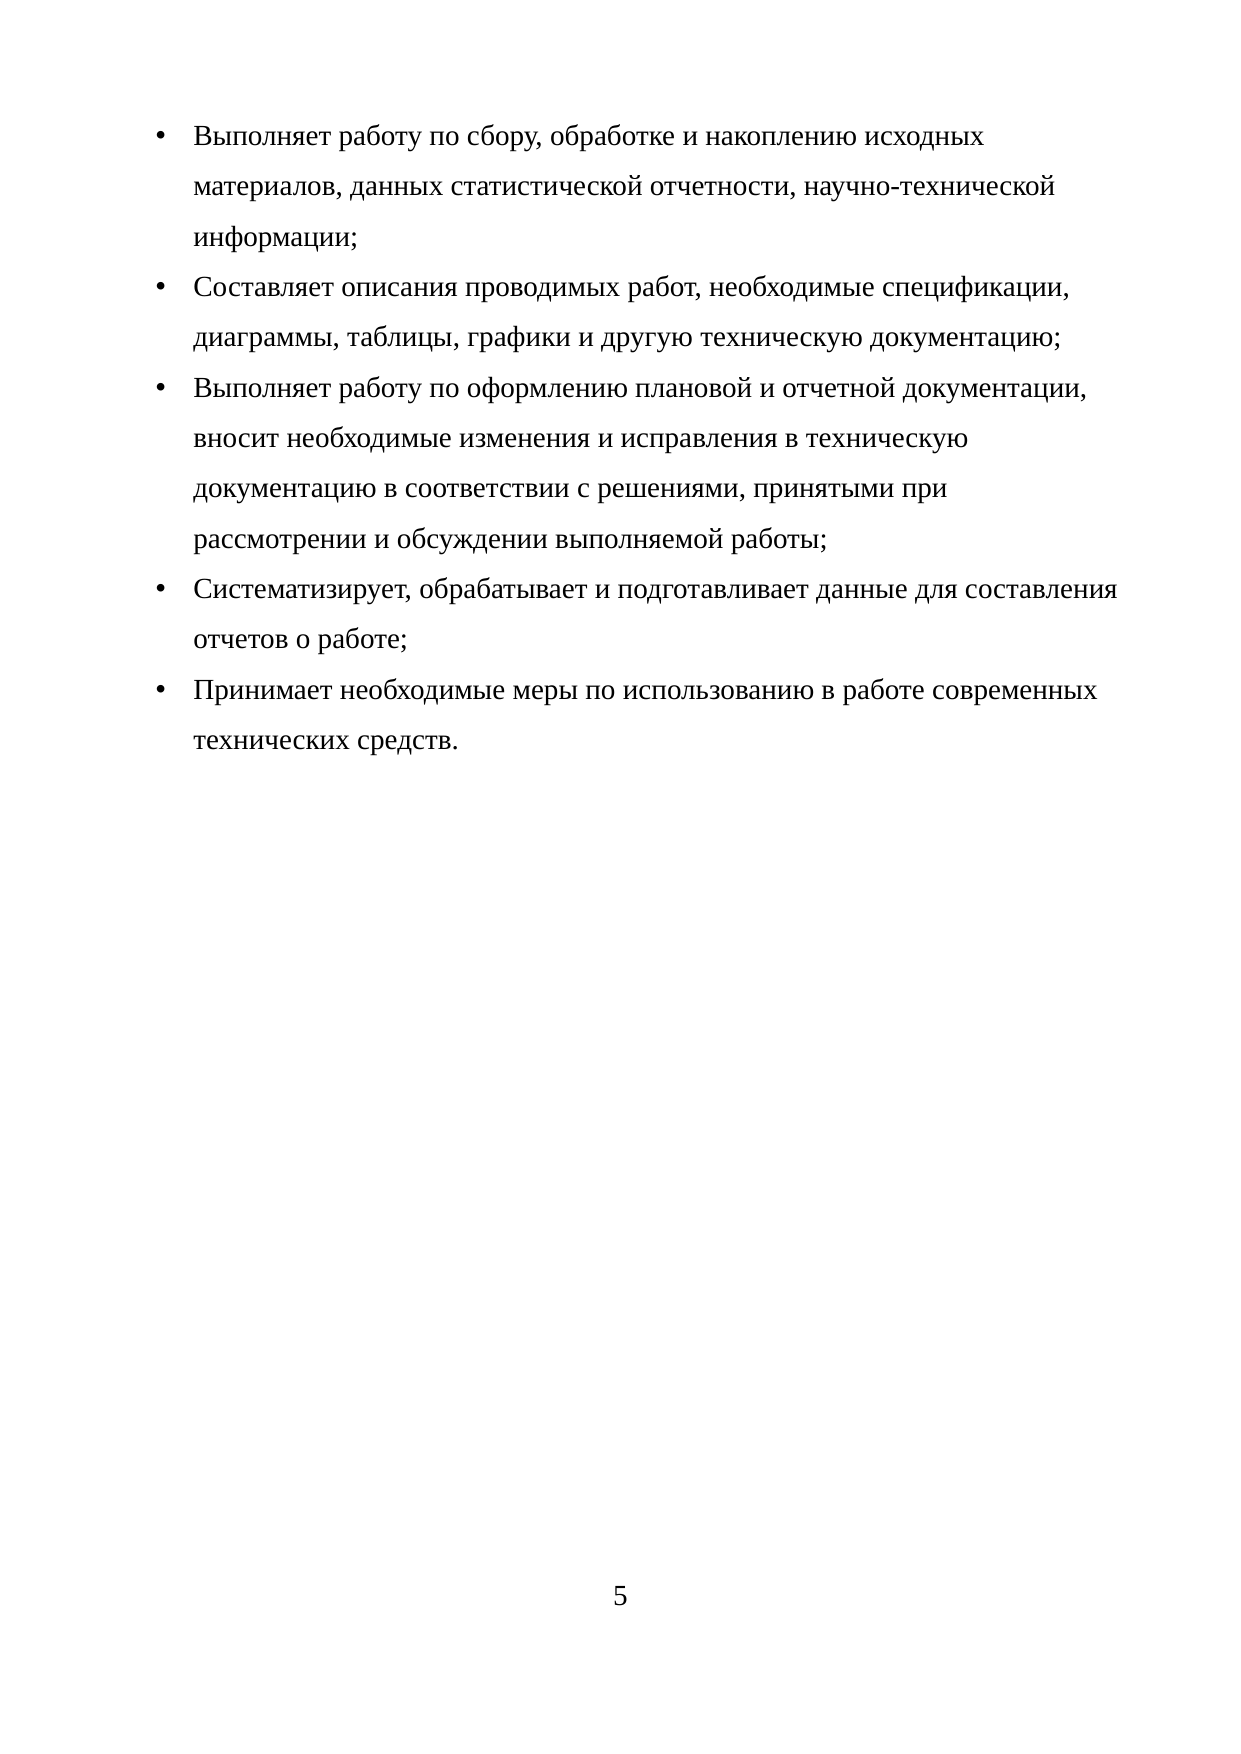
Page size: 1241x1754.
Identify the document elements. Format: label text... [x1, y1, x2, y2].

list Выполняет работу по сбору, обработке и накоплению исходных материалов, данных статистической отчетности, научно-технической информации; [156, 118, 1122, 252]
list Составляет описания проводимых работ, необходимые спецификации, диаграммы, таблицы, графики и другую техническую документацию; [156, 269, 1122, 353]
list Систематизирует, обрабатывает и подготавливает данные для составления отчетов о работе; [156, 571, 1122, 655]
text 5 [118, 1578, 1122, 1611]
list Выполняет работу по оформлению плановой и отчетной документации, вносит необходимые изменения и исправления в техническую документацию в соответствии с решениями, принятыми при рассмотрении и обсуждении выполняемой работы; [156, 370, 1122, 554]
list Принимает необходимые меры по использованию в работе современных технических средств. [156, 672, 1122, 756]
